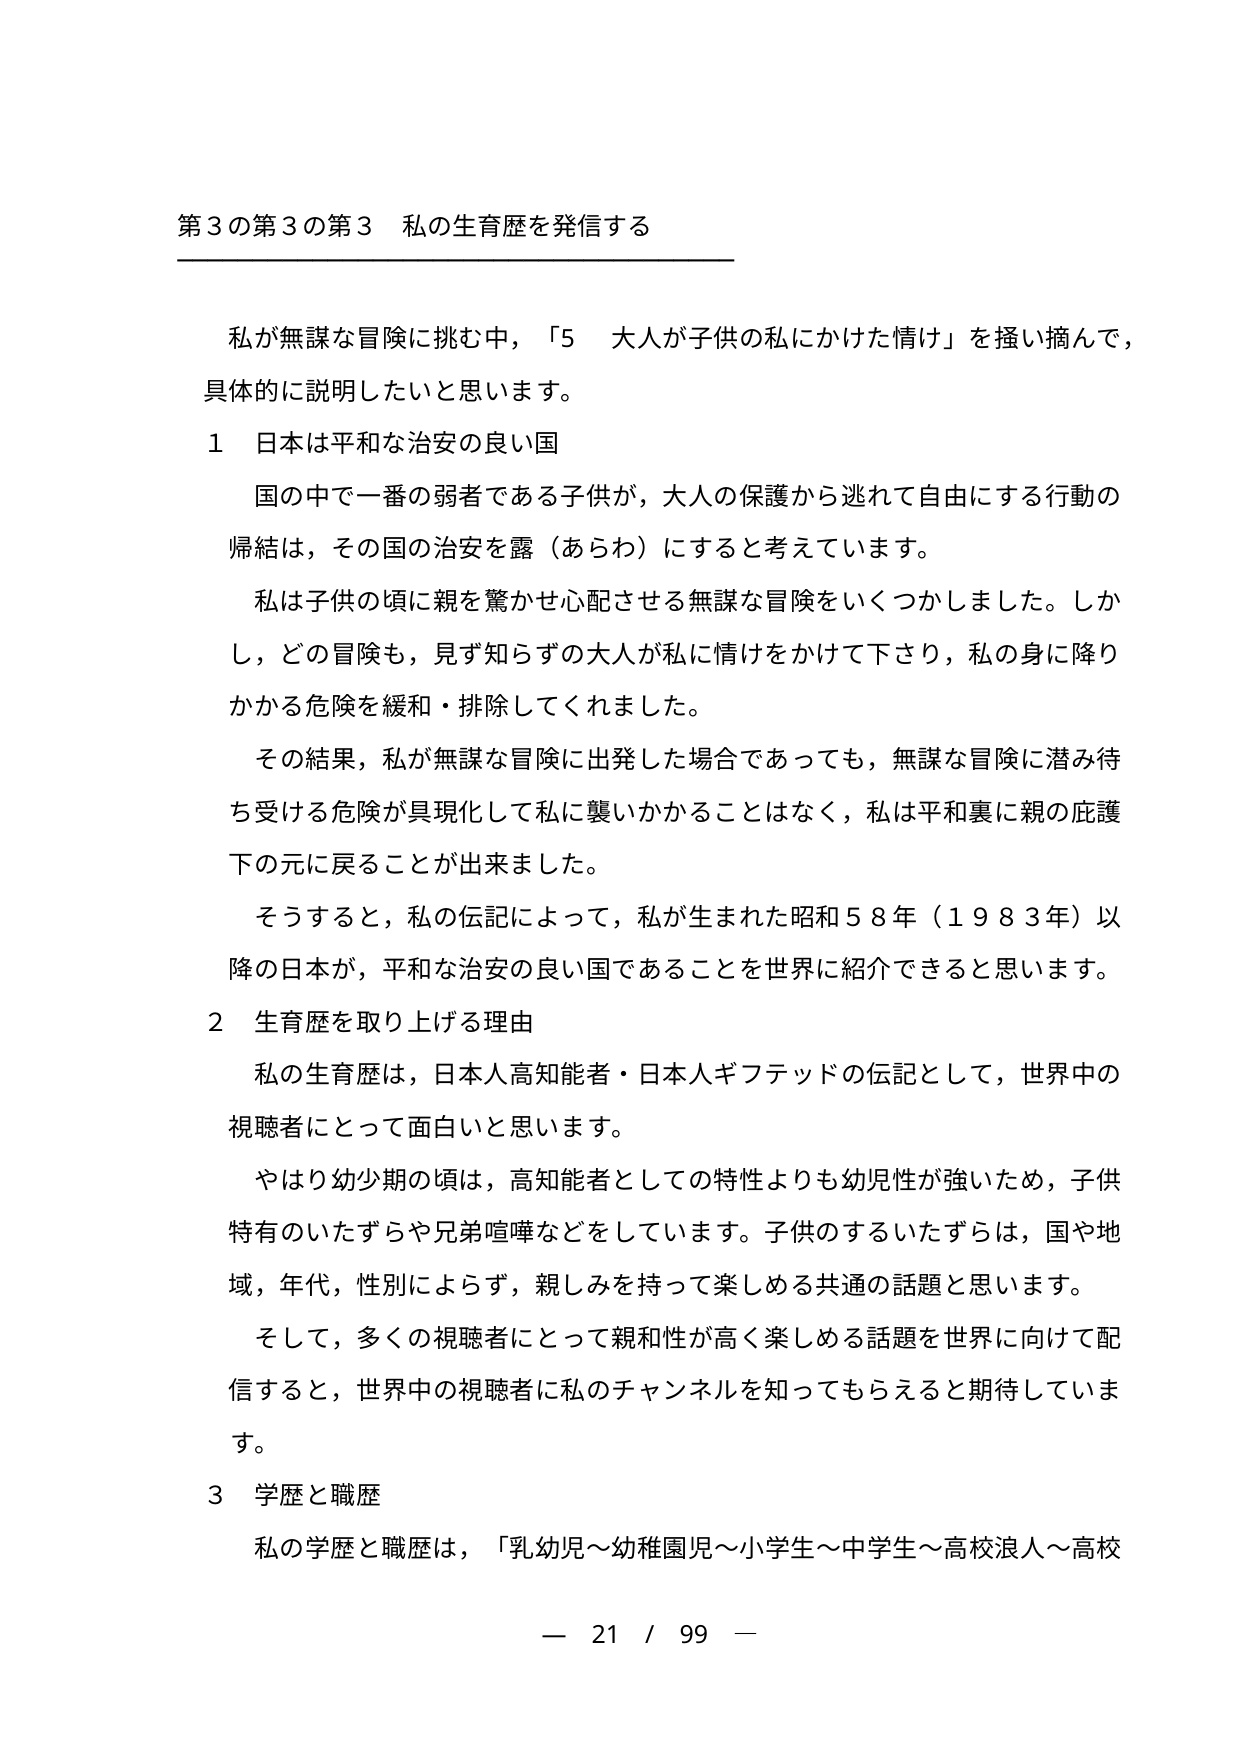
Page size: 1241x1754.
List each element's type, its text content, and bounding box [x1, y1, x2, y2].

text 私の生育歴は，日本人高知能者・日本人ギフテッドの伝記として，世界中の視聴者にとって面白いと思います。 [221, 1047, 1122, 1152]
text 私の学歴と職歴は，「乳幼児〜幼稚園児〜小学生〜中学生〜高校浪人〜高校 [221, 1520, 1122, 1573]
text やはり幼少期の頃は，高知能者としての特性よりも幼児性が強いため，子供特有のいたずらや兄弟喧嘩などをしています。子供のするいたずらは，国や地域，年代，性別によらず，親しみを持って楽しめる共通の話題と思います。 [221, 1152, 1122, 1310]
text そうすると，私の伝記によって，私が生まれた昭和５８年（１９８３年）以降の日本が，平和な治安の良い国であることを世界に紹介できると思います。 [221, 889, 1122, 994]
subtitle 学歴と職歴 [199, 1468, 1122, 1520]
text 私が無謀な冒険に挑む中，「５ 大人が子供の私にかけた情け」を掻い摘んで，具体的に説明したいと思います。 [196, 310, 1122, 416]
text そして，多くの視聴者にとって親和性が高く楽しめる話題を世界に向けて配信すると，世界中の視聴者に私のチャンネルを知ってもらえると期待しています。 [221, 1310, 1122, 1468]
text 私は子供の頃に親を驚かせ心配させる無謀な冒険をいくつかしました。しかし，どの冒険も，見ず知らずの大人が私に情けをかけて下さり，私の身に降りかかる危険を緩和・排除してくれました。 [221, 573, 1122, 731]
subtitle 生育歴を取り上げる理由 [199, 994, 1122, 1047]
subtitle 日本は平和な治安の良い国 [199, 416, 1122, 468]
text その結果，私が無謀な冒険に出発した場合であっても，無謀な冒険に潜み待ち受ける危険が具現化して私に襲いかかることはなく，私は平和裏に親の庇護下の元に戻ることが出来ました。 [221, 731, 1122, 889]
text 国の中で一番の弱者である子供が，大人の保護から逃れて自由にする行動の帰結は，その国の治安を露（あらわ）にすると考えています。 [221, 468, 1122, 573]
